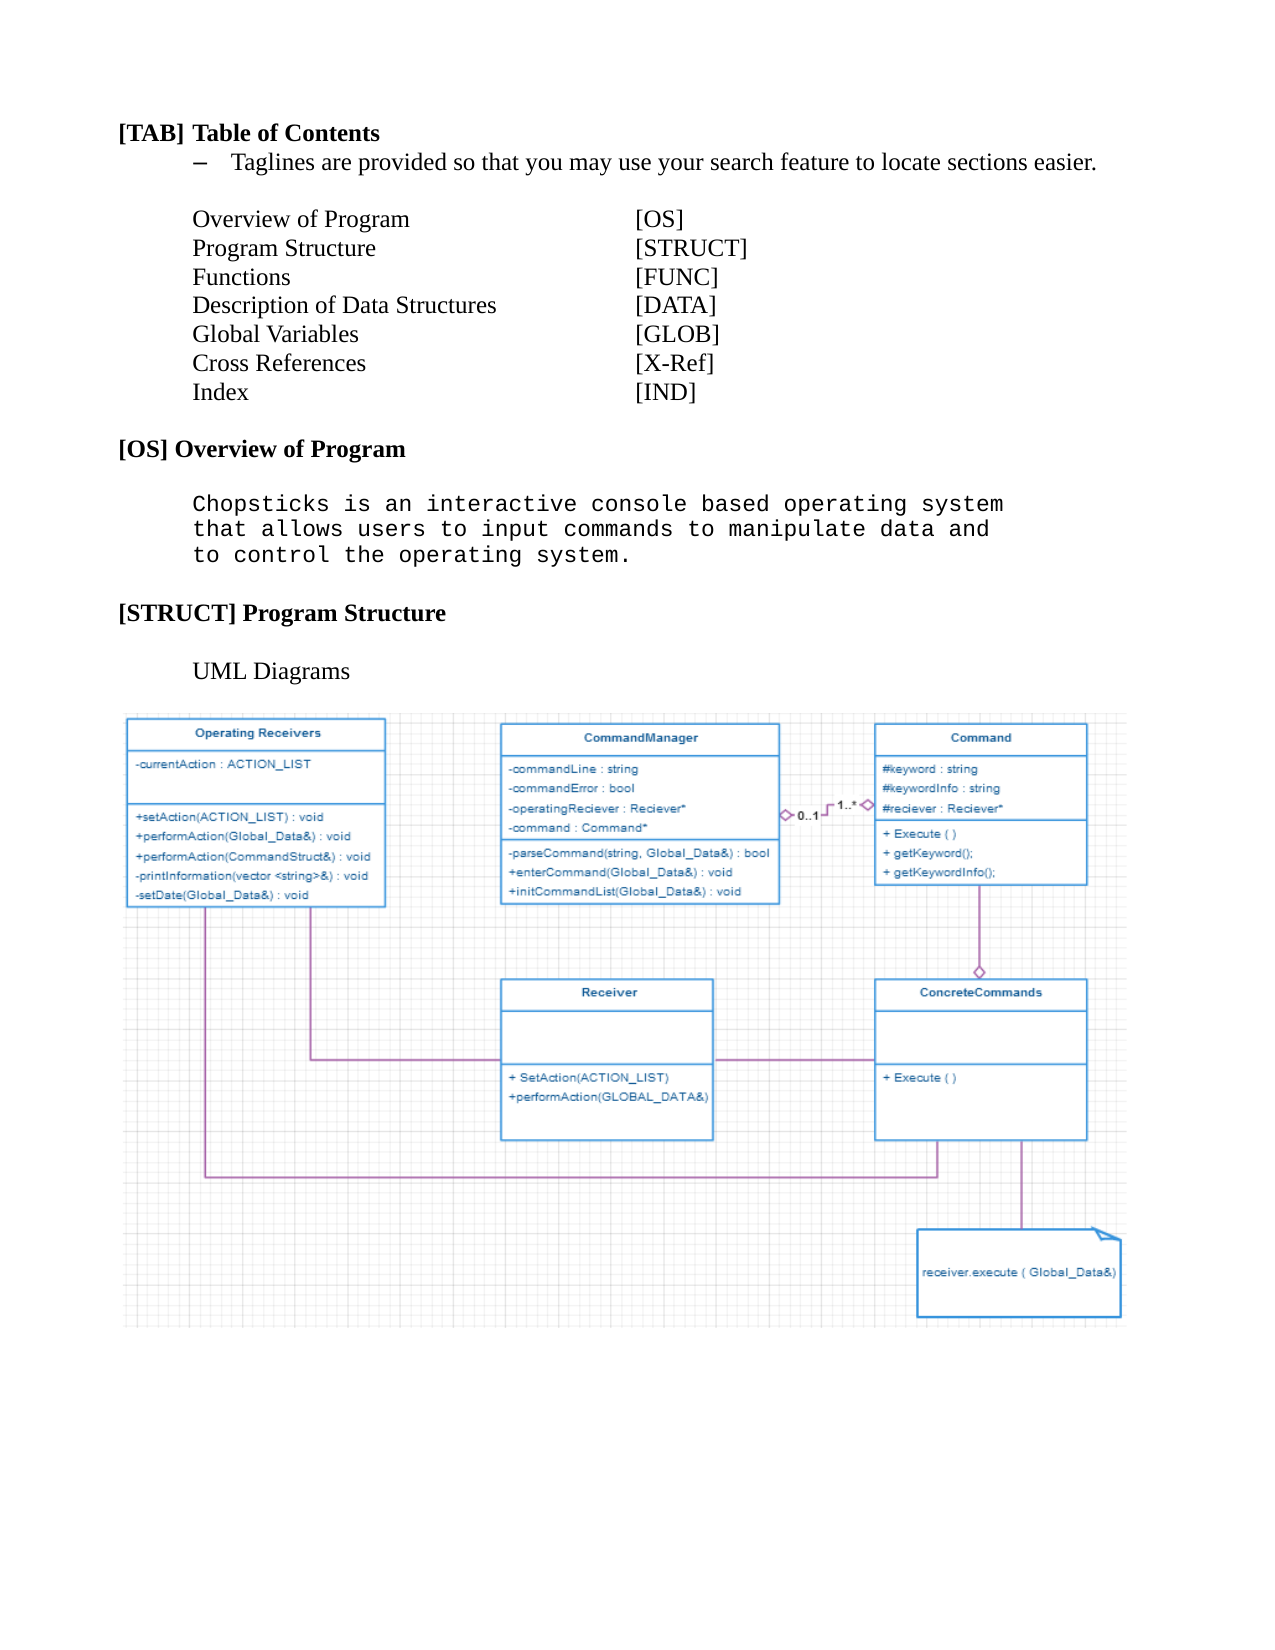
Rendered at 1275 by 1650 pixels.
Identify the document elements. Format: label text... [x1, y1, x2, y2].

picture [122, 713, 1127, 1328]
text Description of Data Structures [DATA] [118, 291, 1157, 319]
text [STRUCT] Program Structure [118, 598, 1157, 627]
text Global Variables [GLOB] [118, 319, 1157, 348]
text Chopsticks is an interactive console based operating system [118, 492, 1157, 518]
text [OS] Overview of Program [118, 434, 1157, 463]
text Cross References [X-Ref] [118, 348, 1157, 377]
text Overview of Program [OS] [118, 204, 1157, 233]
text to control the operating system. [118, 544, 1157, 570]
text Index [IND] [118, 377, 1157, 406]
text Functions [FUNC] [118, 262, 1157, 291]
text Program Structure [STRUCT] [118, 233, 1157, 262]
list Taglines are provided so that you may use your search feature to locate sections easier. [193, 147, 1157, 176]
text UML Diagrams [118, 656, 1157, 713]
text [TAB] Table of Contents [118, 118, 1157, 147]
text that allows users to input commands to manipulate data and [118, 518, 1157, 544]
